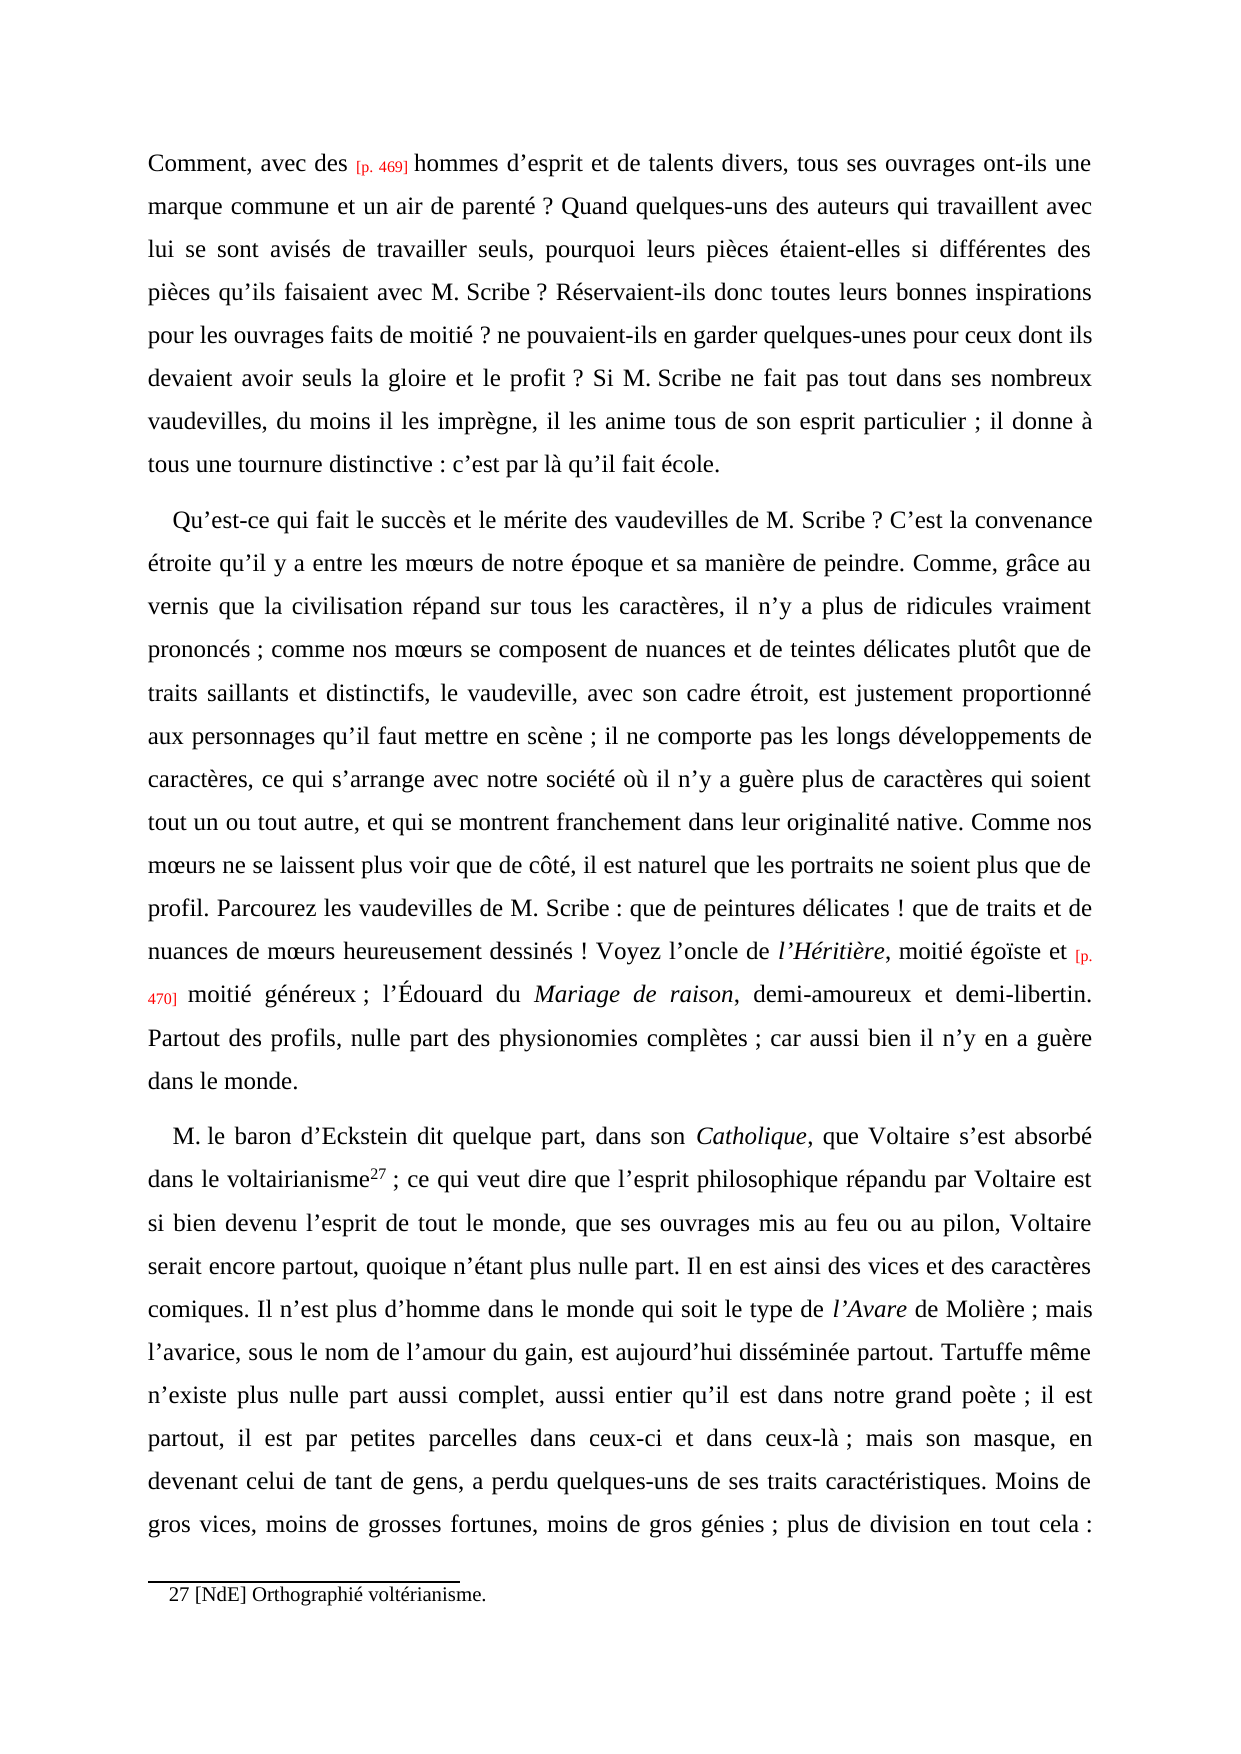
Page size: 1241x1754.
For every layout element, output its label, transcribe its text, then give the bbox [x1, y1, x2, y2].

text M. le baron d’Eckstein dit quelque part, dans son Catholique, que Voltaire s’est absorbé dans le voltairianisme ; ce qui veut dire que l’esprit philosophique répandu par Voltaire est si bien devenu l’esprit de tout le monde, que ses ouvrages mis au feu ou au pilon, Voltaire serait encore partout, quoique n’étant plus nulle part. Il en est ainsi des vices et des caractères comiques. Il n’est plus d’homme dans le monde qui soit le type de l’Avare de Molière ; mais l’avarice, sous le nom de l’amour du gain, est aujourd’hui disséminée partout. Tartuffe même n’existe plus nulle part aussi complet, aussi entier qu’il est dans notre grand poète ; il est partout, il est par petites parcelles dans ceux-ci et dans ceux-là ; mais son masque, en devenant celui de tant de gens, a perdu quelques-uns de ses traits caractéristiques. Moins de gros vices, moins de grosses fortunes, moins de gros génies ; plus de division en tout cela : [148, 1121, 1093, 1538]
text Comment, avec des [p. 469] hommes d’esprit et de talents divers, tous ses ouvrages ont-ils une marque commune et un air de parenté ? Quand quelques-uns des auteurs qui travaillent avec lui se sont avisés de travailler seuls, pourquoi leurs pièces étaient-elles si différentes des pièces qu’ils faisaient avec M. Scribe ? Réservaient-ils donc toutes leurs bonnes inspirations pour les ouvrages faits de moitié ? ne pouvaient-ils en garder quelques-unes pour ceux dont ils devaient avoir seuls la gloire et le profit ? Si M. Scribe ne fait pas tout dans ses nombreux vaudevilles, du moins il les imprègne, il les anime tous de son esprit particulier ; il donne à tous une tournure distinctive : c’est par là qu’il fait école. [148, 148, 1093, 478]
text Qu’est-ce qui fait le succès et le mérite des vaudevilles de M. Scribe ? C’est la convenance étroite qu’il y a entre les mœurs de notre époque et sa manière de peindre. Comme, grâce au vernis que la civilisation répand sur tous les caractères, il n’y a plus de ridicules vraiment prononcés ; comme nos mœurs se composent de nuances et de teintes délicates plutôt que de traits saillants et distinctifs, le vaudeville, avec son cadre étroit, est justement proportionné aux personnages qu’il faut mettre en scène ; il ne comporte pas les longs développements de caractères, ce qui s’arrange avec notre société où il n’y a guère plus de caractères qui soient tout un ou tout autre, et qui se montrent franchement dans leur originalité native. Comme nos mœurs ne se laissent plus voir que de côté, il est naturel que les portraits ne soient plus que de profil. Parcourez les vaudevilles de M. Scribe : que de peintures délicates ! que de traits et de nuances de mœurs heureusement dessinés ! Voyez l’oncle de l’Héritière, moitié égoïste et [p. 470] moitié généreux ; l’Édouard du Mariage de raison, demi-amoureux et demi-libertin. Partout des profils, nulle part des physionomies complètes ; car aussi bien il n’y en a guère dans le monde. [148, 505, 1093, 1094]
text [NdE] Orthographié voltérianisme. [148, 1582, 1093, 1606]
